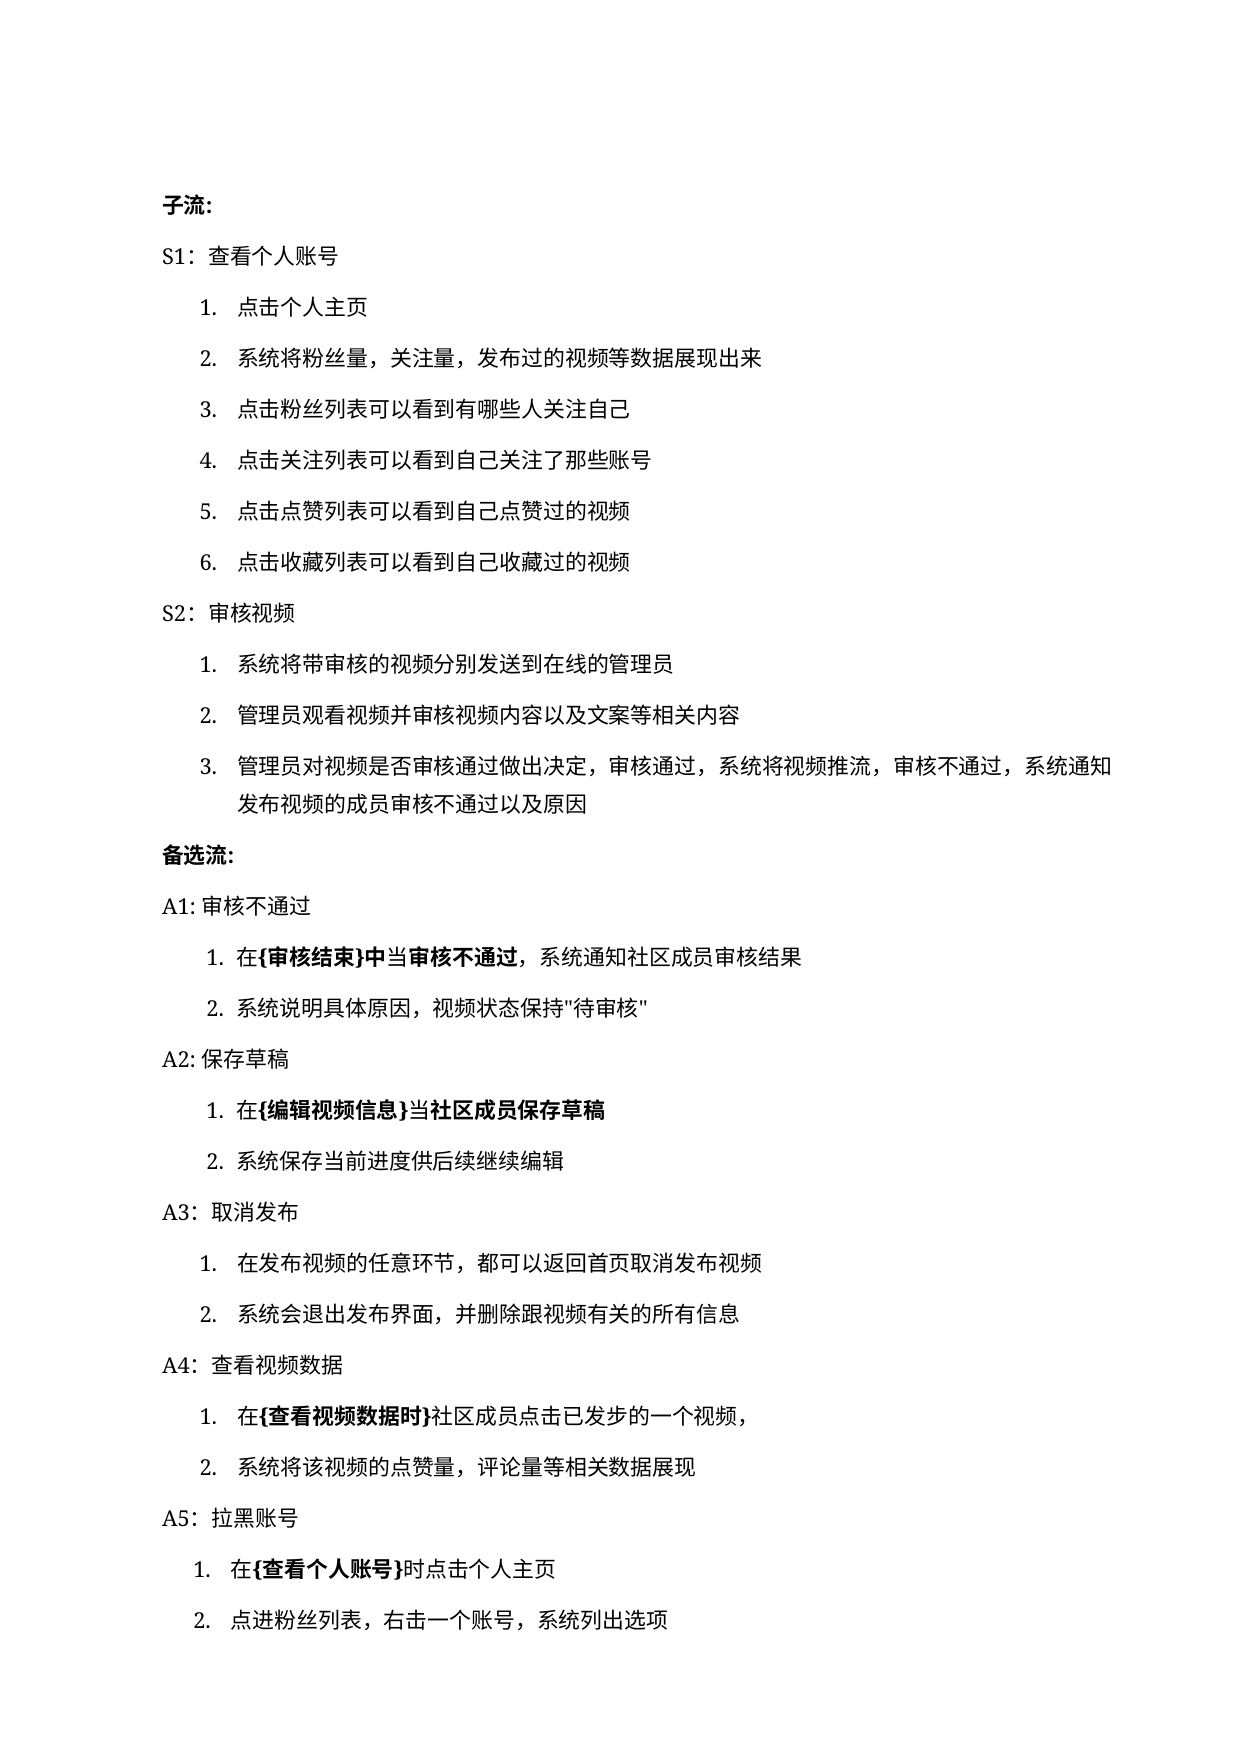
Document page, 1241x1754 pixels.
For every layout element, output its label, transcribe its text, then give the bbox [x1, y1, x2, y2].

list 系统保存当前进度供后续继续编辑 [162, 1144, 1122, 1176]
text A3：取消发布 [118, 1195, 1122, 1227]
text A2: 保存草稿 [118, 1042, 1122, 1074]
list 管理员观看视频并审核视频内容以及文案等相关内容 [199, 698, 1122, 730]
list 点击关注列表可以看到自己关注了那些账号 [199, 443, 1122, 474]
list 在发布视频的任意环节，都可以返回首页取消发布视频 [199, 1246, 1122, 1278]
list 系统将带审核的视频分别发送到在线的管理员 [199, 647, 1122, 679]
list 在{查看个人账号}时点击个人主页 [193, 1552, 1122, 1584]
text A5：拉黑账号 [118, 1501, 1122, 1533]
list 在{编辑视频信息}当社区成员保存草稿 [162, 1093, 1122, 1125]
list 点进粉丝列表，右击一个账号，系统列出选项 [193, 1603, 1122, 1635]
list 系统将该视频的点赞量，评论量等相关数据展现 [199, 1450, 1122, 1482]
text 备选流: [118, 838, 1122, 870]
list 点击点赞列表可以看到自己点赞过的视频 [199, 494, 1122, 526]
text 子流: [118, 188, 1122, 219]
list 在{查看视频数据时}社区成员点击已发步的一个视频， [199, 1399, 1122, 1431]
list 系统会退出发布界面，并删除跟视频有关的所有信息 [199, 1297, 1122, 1329]
text A4：查看视频数据 [118, 1348, 1122, 1380]
list 在{审核结束}中当审核不通过，系统通知社区成员审核结果 [162, 940, 1122, 972]
text A1: 审核不通过 [118, 889, 1122, 921]
text S1：查看个人账号 [118, 239, 1122, 270]
list 管理员对视频是否审核通过做出决定，审核通过，系统将视频推流，审核不通过，系统通知发布视频的成员审核不通过以及原因 [199, 749, 1122, 819]
text S2：审核视频 [118, 596, 1122, 628]
list 系统将粉丝量，关注量，发布过的视频等数据展现出来 [199, 341, 1122, 372]
list 点击个人主页 [199, 290, 1122, 321]
list 点击收藏列表可以看到自己收藏过的视频 [199, 545, 1122, 577]
list 点击粉丝列表可以看到有哪些人关注自己 [199, 392, 1122, 423]
list 系统说明具体原因，视频状态保持"待审核" [162, 991, 1122, 1023]
